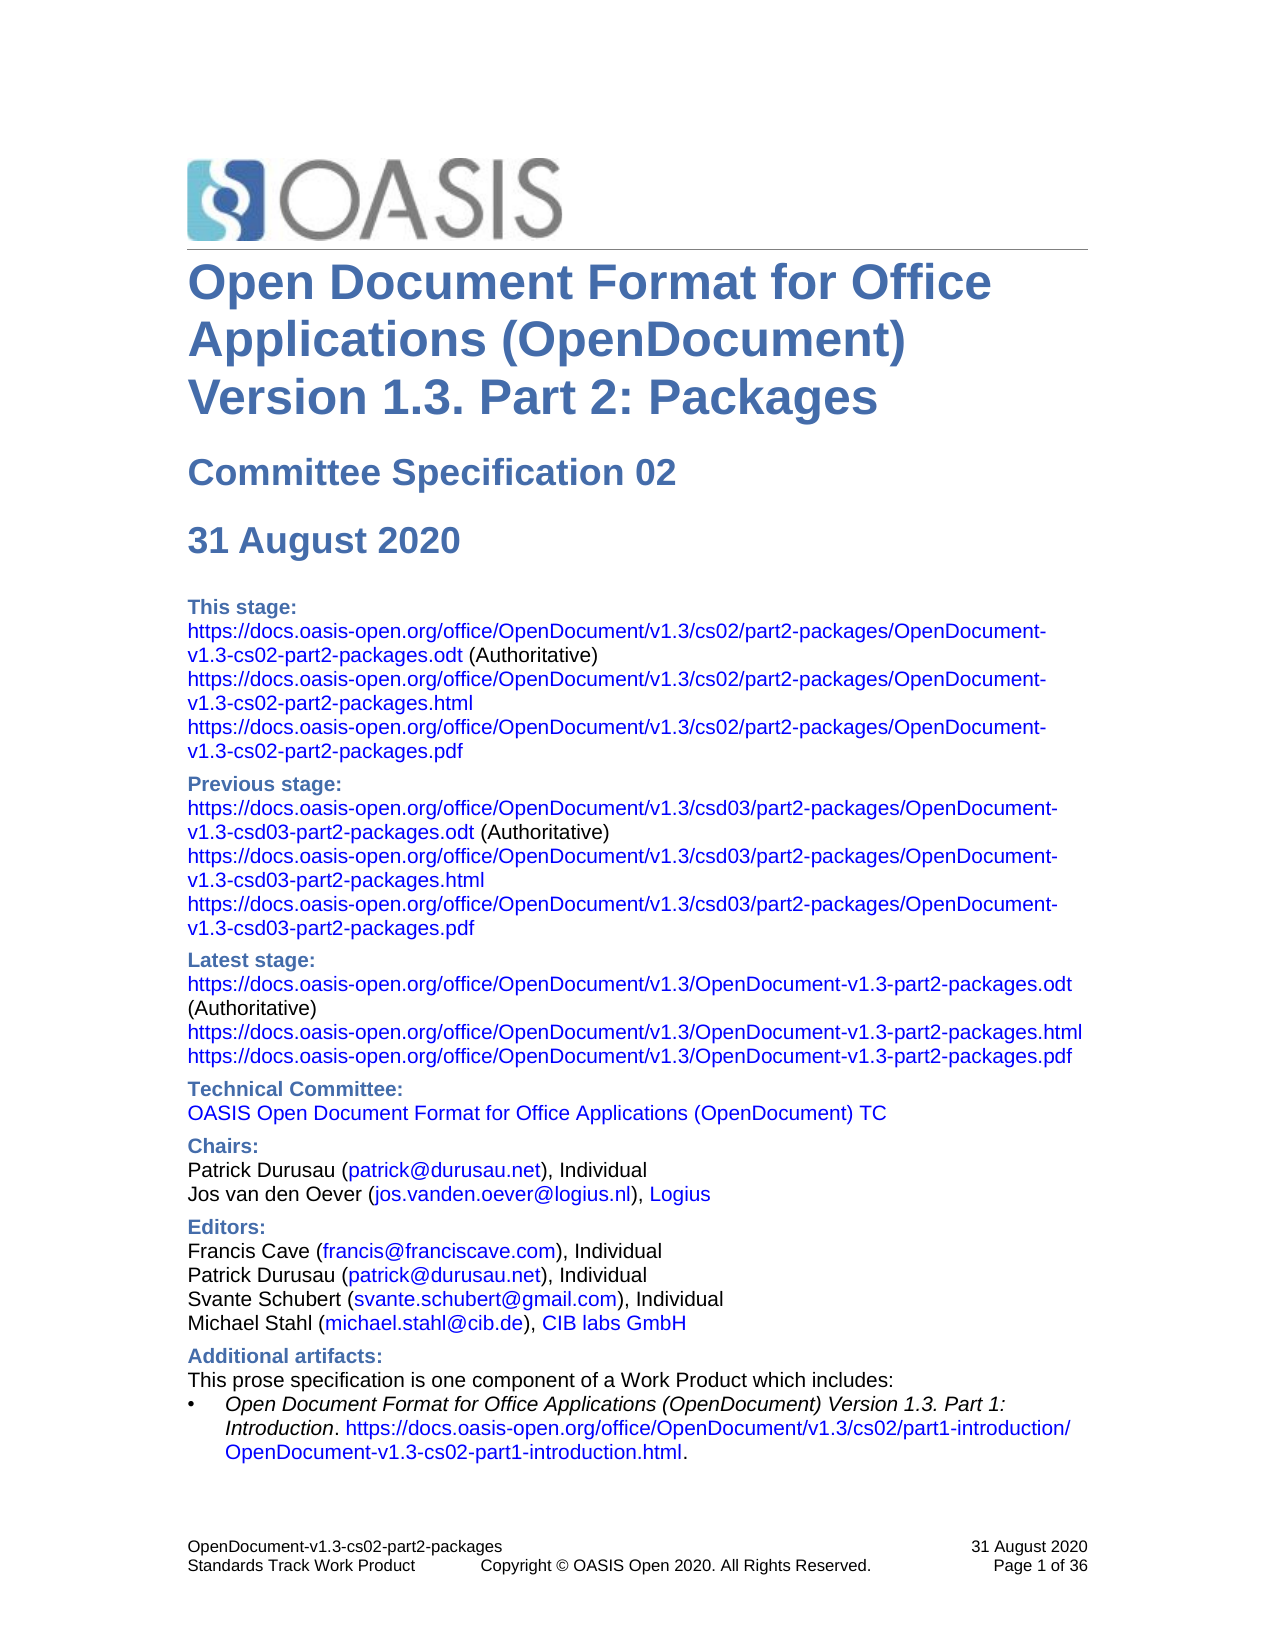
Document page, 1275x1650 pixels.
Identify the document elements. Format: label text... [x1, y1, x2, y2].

title https://docs.oasis-open.org/office/OpenDocument/v1.3/cs02/part2-packages/OpenDocument-v1.3-cs02-part2-packages.html [187, 667, 1088, 715]
title Jos van den Oever (jos.vanden.oever@logius.nl), Logius [187, 1182, 1088, 1206]
list Open Document Format for Office Applications (OpenDocument) Version 1.3. Part 1: Introduction. https://docs.oasis-open.org/office/OpenDocument/v1.3/cs02/part1-introduction/OpenDocument-v1.3-cs02-part1-introduction.html. [187, 1391, 1088, 1463]
title https://docs.oasis-open.org/office/OpenDocument/v1.3/cs02/part2-packages/OpenDocument-v1.3-cs02-part2-packages.pdf [187, 715, 1088, 763]
title Technical Committee: [187, 1077, 1088, 1101]
title Francis Cave (francis@franciscave.com), Individual [187, 1239, 1088, 1263]
title Patrick Durusau (patrick@durusau.net), Individual [187, 1263, 1088, 1287]
title Patrick Durusau (patrick@durusau.net), Individual [187, 1158, 1088, 1182]
title OASIS Open Document Format for Office Applications (OpenDocument) TC [187, 1101, 1088, 1125]
title Chairs: [187, 1134, 1088, 1158]
title https://docs.oasis-open.org/office/OpenDocument/v1.3/csd03/part2-packages/OpenDocument-v1.3-csd03-part2-packages.html [187, 843, 1088, 891]
title https://docs.oasis-open.org/office/OpenDocument/v1.3/csd03/part2-packages/OpenDocument-v1.3-csd03-part2-packages.odt (Authoritative) [187, 796, 1088, 843]
title Open Document Format for Office Applications (OpenDocument) Version 1.3. Part 2: Packages [187, 250, 1088, 425]
picture [187, 158, 563, 241]
subtitle Committee Specification 02 [187, 447, 1088, 493]
title This prose specification is one component of a Work Product which includes: [187, 1367, 1088, 1391]
title https://docs.oasis-open.org/office/OpenDocument/v1.3/cs02/part2-packages/OpenDocument-v1.3-cs02-part2-packages.odt (Authoritative) [187, 619, 1088, 667]
title This stage: [187, 595, 1088, 619]
subtitle 31 August 2020 [187, 515, 1088, 561]
title Latest stage: [187, 948, 1088, 972]
title https://docs.oasis-open.org/office/OpenDocument/v1.3/OpenDocument-v1.3-part2-packages.odt (Authoritative) [187, 972, 1088, 1020]
title Additional artifacts: [187, 1343, 1088, 1367]
title Michael Stahl (michael.stahl@cib.de), CIB labs GmbH [187, 1311, 1088, 1334]
title https://docs.oasis-open.org/office/OpenDocument/v1.3/OpenDocument-v1.3-part2-packages.pdf [187, 1044, 1088, 1068]
title https://docs.oasis-open.org/office/OpenDocument/v1.3/csd03/part2-packages/OpenDocument-v1.3-csd03-part2-packages.pdf [187, 891, 1088, 939]
title Editors: [187, 1215, 1088, 1239]
title Svante Schubert (svante.schubert@gmail.com), Individual [187, 1287, 1088, 1311]
title Previous stage: [187, 772, 1088, 796]
title https://docs.oasis-open.org/office/OpenDocument/v1.3/OpenDocument-v1.3-part2-packages.html [187, 1020, 1088, 1044]
